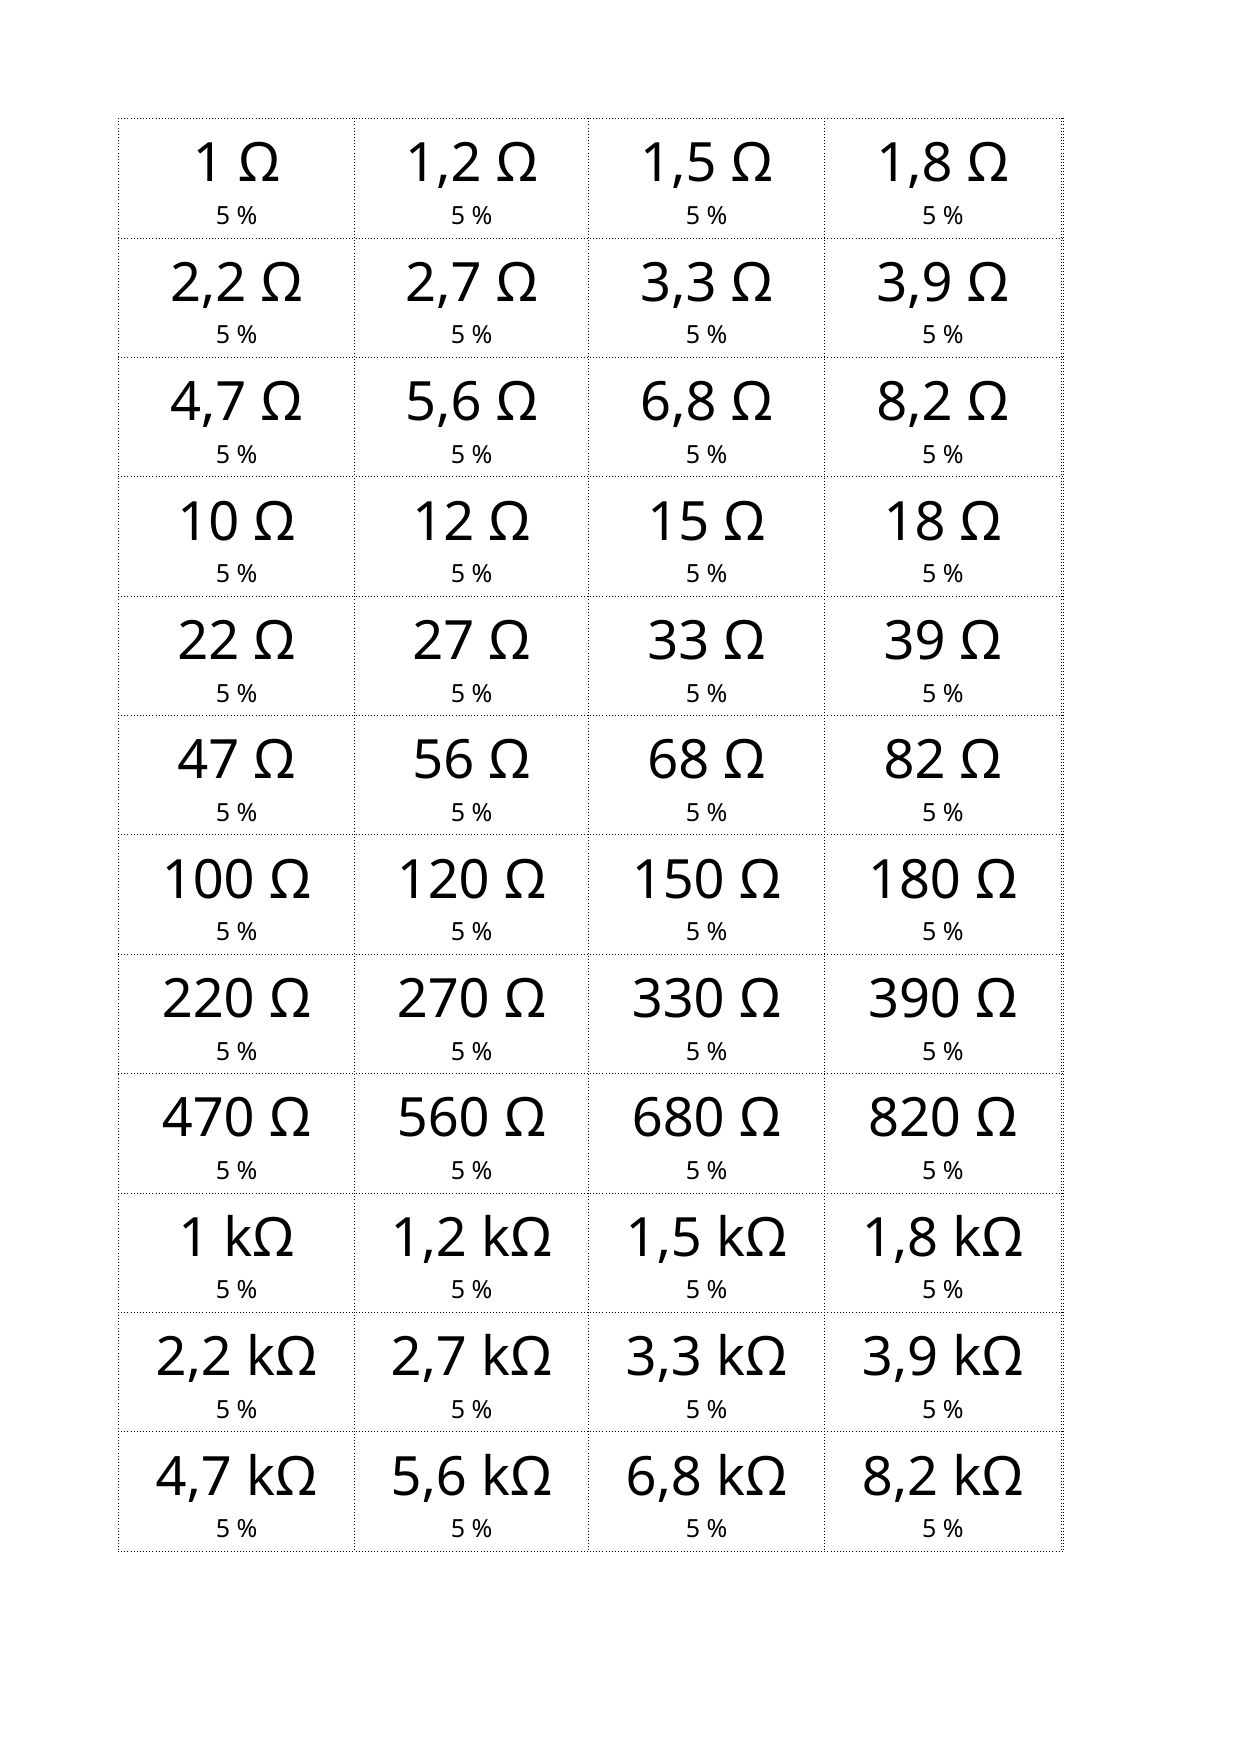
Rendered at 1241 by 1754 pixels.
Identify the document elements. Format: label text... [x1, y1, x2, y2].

table_cell 470 Ω 5 % [118, 1073, 354, 1192]
table_cell 3,9 kΩ 5 % [824, 1312, 1061, 1431]
table_cell 2,2 Ω 5 % [118, 238, 354, 357]
table_cell 47 Ω 5 % [118, 715, 354, 834]
table_cell 330 Ω 5 % [588, 954, 824, 1073]
table_cell 4,7 kΩ 5 % [118, 1431, 354, 1551]
table_cell 2,7 Ω 5 % [354, 238, 588, 357]
table_cell 6,8 kΩ 5 % [588, 1431, 824, 1551]
table_cell 8,2 kΩ 5 % [824, 1431, 1061, 1551]
table_cell 15 Ω 5 % [588, 476, 824, 596]
table_cell 5,6 kΩ 5 % [354, 1431, 588, 1551]
table_cell 3,9 Ω 5 % [824, 238, 1061, 357]
table_cell 3,3 kΩ 5 % [588, 1312, 824, 1431]
table_cell 2,2 kΩ 5 % [118, 1312, 354, 1431]
table_cell 56 Ω 5 % [354, 715, 588, 834]
table_cell 10 Ω 5 % [118, 476, 354, 596]
table_cell 39 Ω 5 % [824, 596, 1061, 715]
table_cell 33 Ω 5 % [588, 596, 824, 715]
table_header 1,2 Ω 5 % [354, 118, 588, 237]
table_cell 6,8 Ω 5 % [588, 357, 824, 476]
table_cell 560 Ω 5 % [354, 1073, 588, 1192]
table_cell 8,2 Ω 5 % [824, 357, 1061, 476]
table_cell 100 Ω 5 % [118, 834, 354, 954]
table_cell 18 Ω 5 % [824, 476, 1061, 596]
table_cell 270 Ω 5 % [354, 954, 588, 1073]
table_header 1 Ω 5 % [118, 118, 354, 237]
table_cell 68 Ω 5 % [588, 715, 824, 834]
table_header 1,8 Ω 5 % [824, 118, 1061, 237]
table_cell 120 Ω 5 % [354, 834, 588, 954]
table_cell 1,8 kΩ 5 % [824, 1193, 1061, 1312]
table_cell 27 Ω 5 % [354, 596, 588, 715]
table_cell 820 Ω 5 % [824, 1073, 1061, 1192]
table_cell 180 Ω 5 % [824, 834, 1061, 954]
table_cell 390 Ω 5 % [824, 954, 1061, 1073]
table_cell 680 Ω 5 % [588, 1073, 824, 1192]
table_cell 3,3 Ω 5 % [588, 238, 824, 357]
table_cell 4,7 Ω 5 % [118, 357, 354, 476]
table_cell 22 Ω 5 % [118, 596, 354, 715]
table_cell 5,6 Ω 5 % [354, 357, 588, 476]
table_cell 2,7 kΩ 5 % [354, 1312, 588, 1431]
table_cell 1,5 kΩ 5 % [588, 1193, 824, 1312]
table_cell 220 Ω 5 % [118, 954, 354, 1073]
table_cell 150 Ω 5 % [588, 834, 824, 954]
table_header 1,5 Ω 5 % [588, 118, 824, 237]
table_cell 12 Ω 5 % [354, 476, 588, 596]
table_cell 82 Ω 5 % [824, 715, 1061, 834]
table_cell 1 kΩ 5 % [118, 1193, 354, 1312]
table_cell 1,2 kΩ 5 % [354, 1193, 588, 1312]
